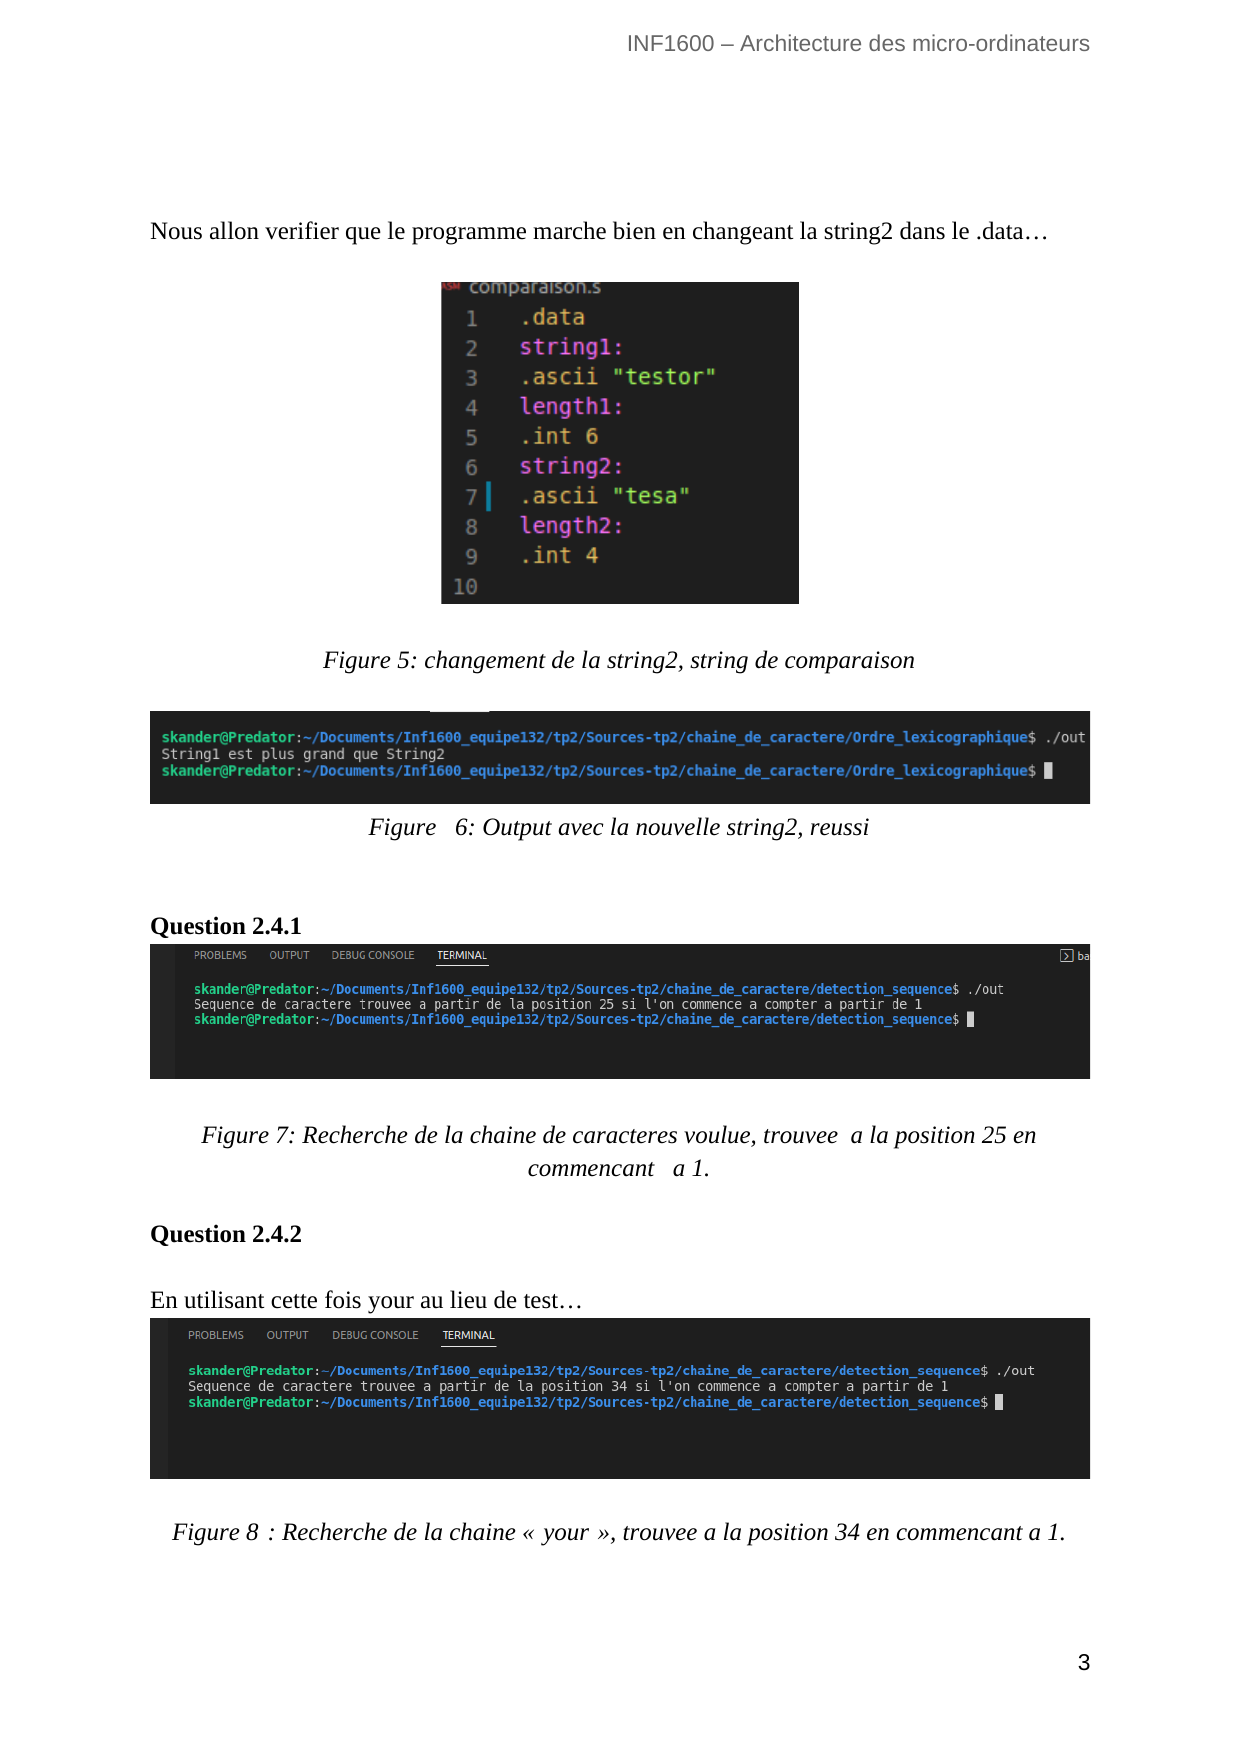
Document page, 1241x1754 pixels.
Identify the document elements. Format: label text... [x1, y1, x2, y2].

text Question 2.4.1 [150, 911, 1090, 940]
text Figure 8 : Recherche de la chaine « your », trouvee a la position 34 en commencant a 1. [150, 1517, 1090, 1546]
text En utilisant cette fois your au lieu de test… [150, 1285, 1090, 1314]
picture [150, 1318, 1091, 1479]
text Question 2.4.2 [150, 1219, 1090, 1248]
picture [150, 711, 1091, 804]
picture [441, 282, 799, 604]
text Figure 5: changement de la string2, string de comparaison [150, 645, 1090, 674]
picture [150, 944, 1091, 1079]
text Nous allon verifier que le programme marche bien en changeant la string2 dans le .data… [150, 216, 1090, 245]
text Figure 6: Output avec la nouvelle string2, reussi [150, 804, 1090, 841]
text Figure 7: Recherche de la chaine de caracteres voulue, trouvee a la position 25 en commencant a 1. [150, 1120, 1090, 1182]
